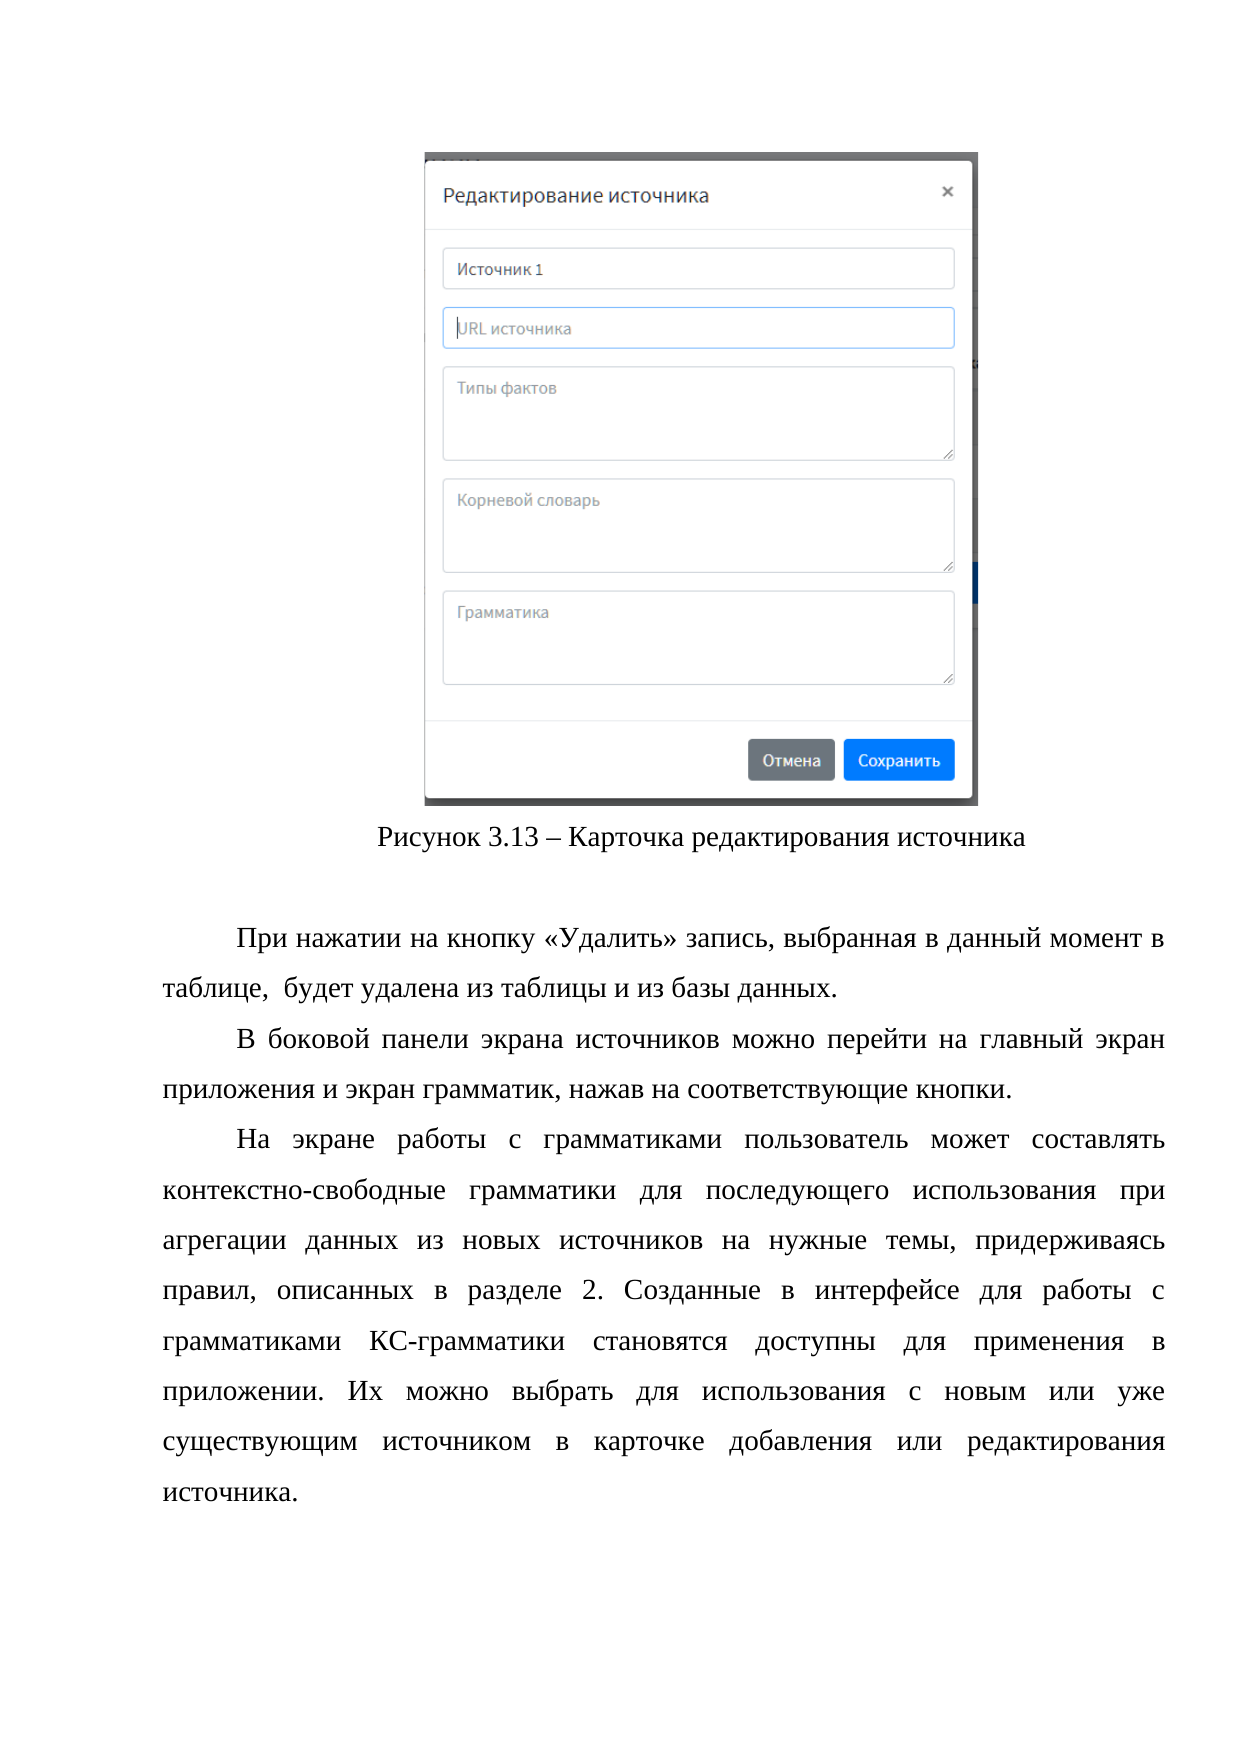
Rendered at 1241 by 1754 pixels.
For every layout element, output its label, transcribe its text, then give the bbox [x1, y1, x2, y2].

text На экране работы с грамматиками пользователь может составлять контекстно-свободные грамматики для последующего использования при агрегации данных из новых источников на нужные темы, придерживаясь правил, описанных в разделе 2. Созданные в интерфейсе для работы с грамматиками КС-грамматики становятся доступны для применения в приложении. Их можно выбрать для использования с новым или уже существующим источником в карточке добавления или редактирования источника. [162, 1121, 1166, 1507]
text В боковой панели экрана источников можно перейти на главный экран приложения и экран грамматик, нажав на соответствующие кнопки. [162, 1021, 1166, 1105]
text При нажатии на кнопку «Удалить» запись, выбранная в данный момент в таблице, будет удалена из таблицы и из базы данных. [162, 920, 1166, 1004]
text Рисунок 3.13 – Карточка редактирования источника [162, 819, 1166, 853]
picture [424, 152, 979, 806]
